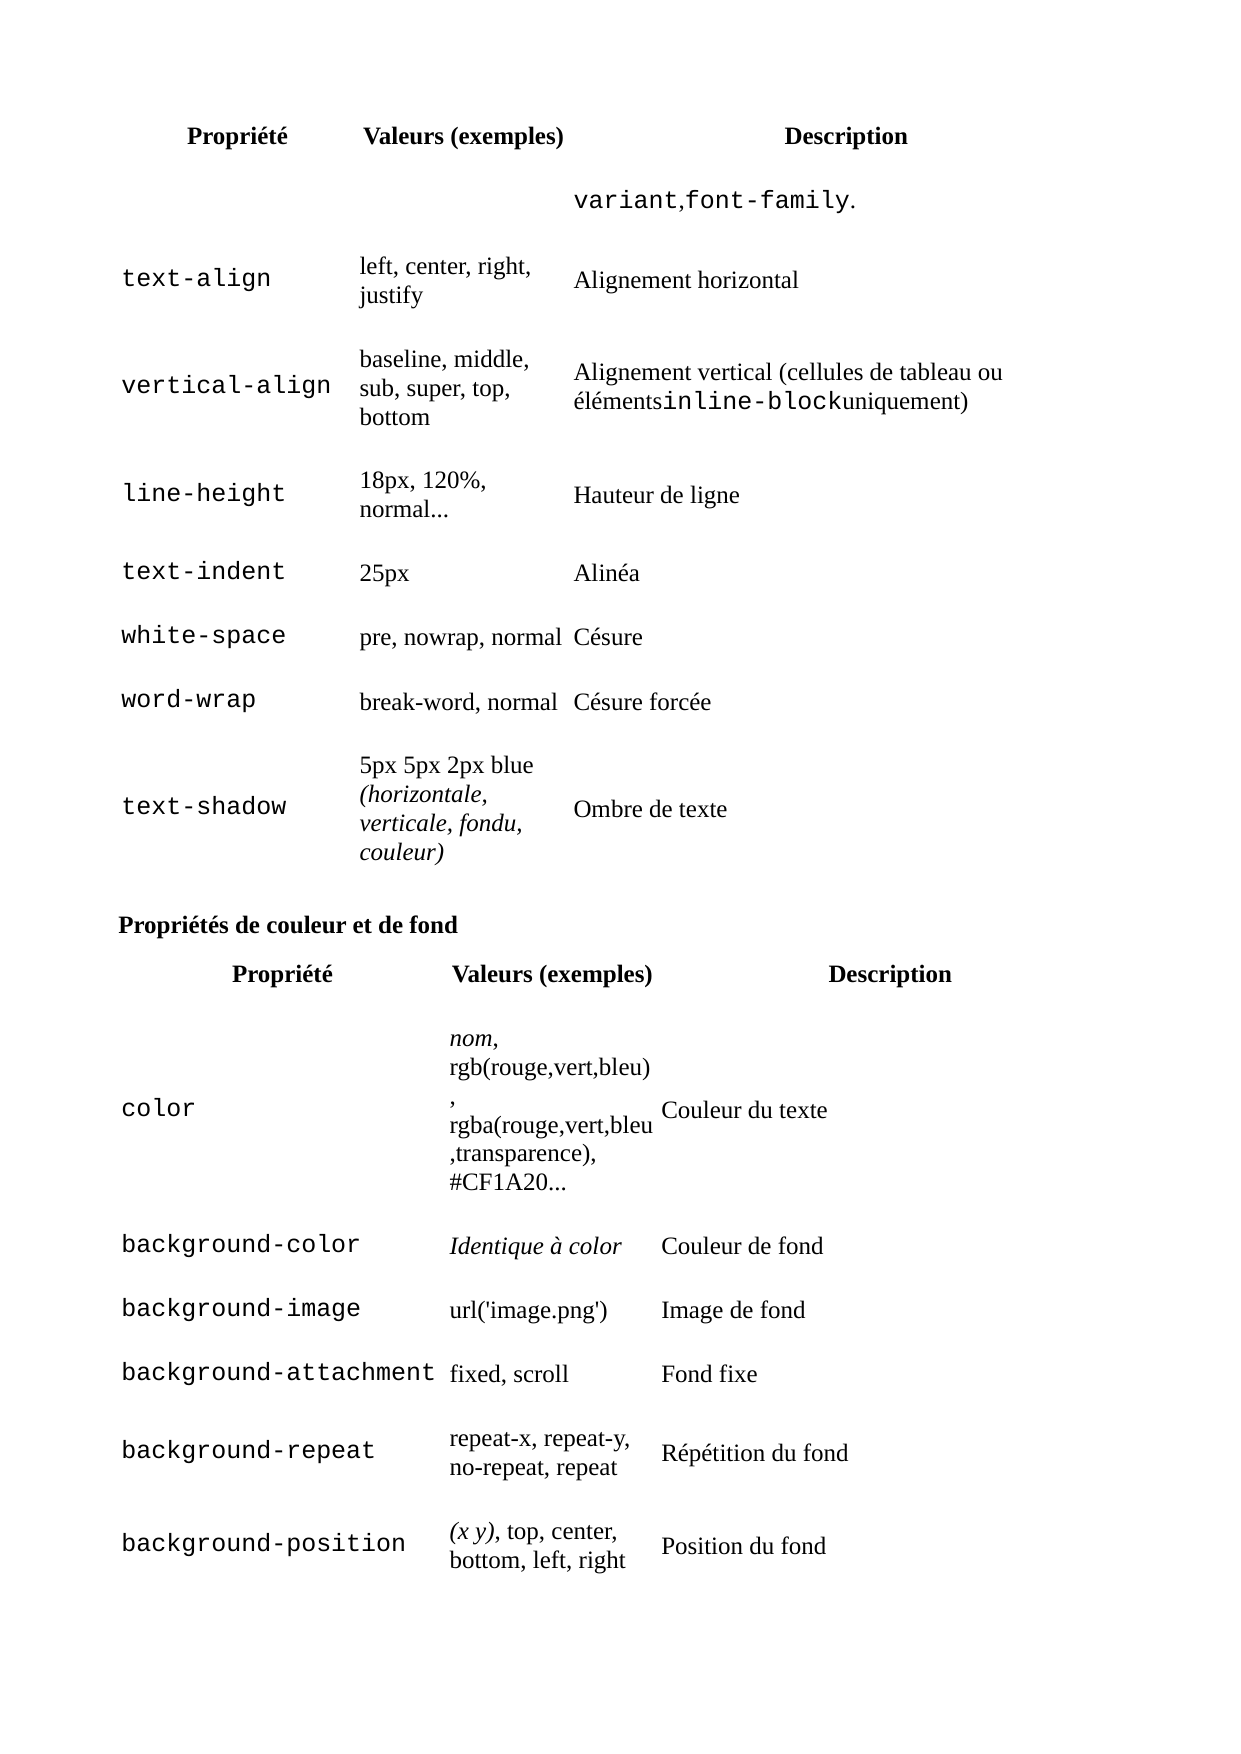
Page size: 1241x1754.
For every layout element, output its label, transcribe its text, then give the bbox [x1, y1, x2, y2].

table_header Valeurs (exemples) [446, 957, 658, 1021]
table_cell background-image [118, 1293, 446, 1357]
table_cell left, center, right, justify [356, 248, 570, 341]
table_cell Alignement horizontal [570, 248, 1122, 341]
table_cell Alinéa [570, 556, 1122, 619]
table_cell (x y), top, center, bottom, left, right [446, 1514, 658, 1606]
table_cell color [118, 1021, 446, 1228]
table_cell background-repeat [118, 1421, 446, 1513]
table_cell Couleur du texte [658, 1021, 1122, 1228]
table_cell vertical-align [118, 341, 356, 463]
table_cell text-indent [118, 556, 356, 619]
table_header Propriété [118, 118, 356, 182]
table_cell text-align [118, 248, 356, 341]
table_cell Ombre de texte [570, 748, 1122, 898]
table_cell [118, 182, 356, 248]
table_cell variant,font-family. [570, 182, 1122, 248]
table_cell 25px [356, 556, 570, 619]
table_header Description [570, 118, 1122, 182]
table_cell nom, rgb(rouge,vert,bleu), rgba(rouge,vert,bleu,transparence), #CF1A20... [446, 1021, 658, 1228]
table_header Valeurs (exemples) [356, 118, 570, 182]
subtitle Propriétés de couleur et de fond [118, 911, 1122, 939]
table_cell background-position [118, 1514, 446, 1606]
table_cell Position du fond [658, 1514, 1122, 1606]
table_header Description [658, 957, 1122, 1021]
table_cell fixed, scroll [446, 1357, 658, 1421]
table_cell url('image.png') [446, 1293, 658, 1357]
table_cell repeat-x, repeat-y, no-repeat, repeat [446, 1421, 658, 1513]
table_cell white-space [118, 620, 356, 684]
table_cell text-shadow [118, 748, 356, 898]
table_cell Hauteur de ligne [570, 463, 1122, 556]
table_header Propriété [118, 957, 446, 1021]
table_cell Césure forcée [570, 684, 1122, 748]
table_cell 5px 5px 2px blue (horizontale, verticale, fondu, couleur) [356, 748, 570, 898]
table_cell Fond fixe [658, 1357, 1122, 1421]
table_cell 18px, 120%, normal... [356, 463, 570, 556]
table_cell Césure [570, 620, 1122, 684]
table_cell line-height [118, 463, 356, 556]
table_cell Couleur de fond [658, 1229, 1122, 1292]
table_cell background-attachment [118, 1357, 446, 1421]
table_cell baseline, middle, sub, super, top, bottom [356, 341, 570, 463]
table_cell Alignement vertical (cellules de tableau ou élémentsinline-blockuniquement) [570, 341, 1122, 463]
table_cell background-color [118, 1229, 446, 1292]
table_cell pre, nowrap, normal [356, 620, 570, 684]
table_cell word-wrap [118, 684, 356, 748]
table_cell Image de fond [658, 1293, 1122, 1357]
table_cell Répétition du fond [658, 1421, 1122, 1513]
table_cell Identique à color [446, 1229, 658, 1292]
table_cell break-word, normal [356, 684, 570, 748]
table_cell - [356, 182, 570, 248]
